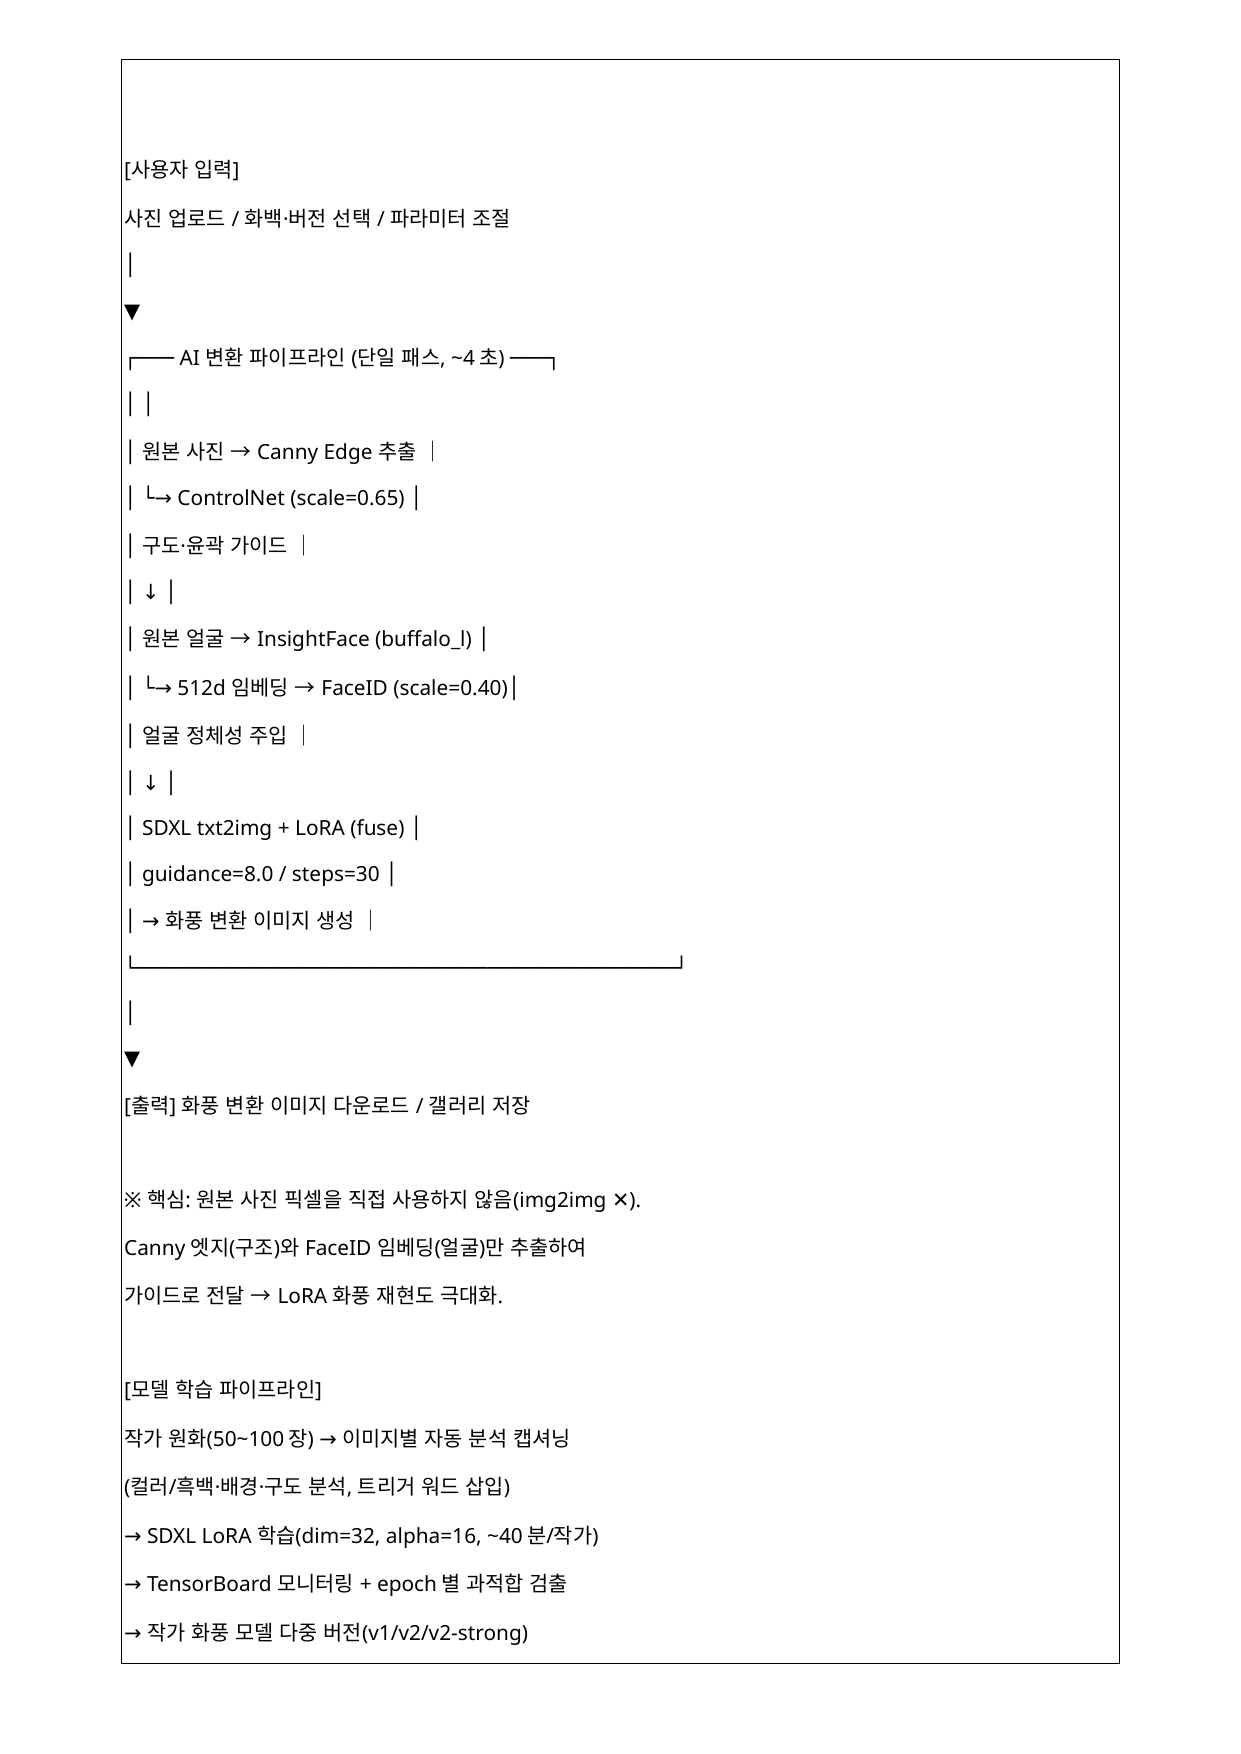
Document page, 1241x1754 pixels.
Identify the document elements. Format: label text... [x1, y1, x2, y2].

table_header [사용자 입력] 사진 업로드 / 화백·버전 선택 / 파라미터 조절 │ ▼ ┌─── AI 변환 파이프라인 (단일 패스, ~4초) ───┐ │ │ │ 원본 사진 → Canny Edge 추출 │ │ └→ ControlNet (scale=0.65) │ │ 구도·윤곽 가이드 │ │ ↓ │ │ 원본 얼굴 → InsightFace (buffalo_l) │ │ └→ 512d 임베딩 → FaceID (scale=0.40)│ │ 얼굴 정체성 주입 │ │ ↓ │ │ SDXL txt2img + LoRA (fuse) │ │ guidance=8.0 / steps=30 │ │ → 화풍 변환 이미지 생성 │ └───────────────────────────────────────────┘ │ ▼ [출력] 화풍 변환 이미지 다운로드 / 갤러리 저장 ※ 핵심: 원본 사진 픽셀을 직접 사용하지 않음(img2img ✕). Canny 엣지(구조)와 FaceID 임베딩(얼굴)만 추출하여 가이드로 전달 → LoRA 화풍 재현도 극대화. [모델 학습 파이프라인] 작가 원화(50~100장) → 이미지별 자동 분석 캡셔닝 (컬러/흑백·배경·구도 분석, 트리거 워드 삽입) → SDXL LoRA 학습(dim=32, alpha=16, ~40분/작가) → TensorBoard 모니터링 + epoch별 과적합 검출 → 작가 화풍 모델 다중 버전(v1/v2/v2-strong) [122, 60, 1119, 1663]
